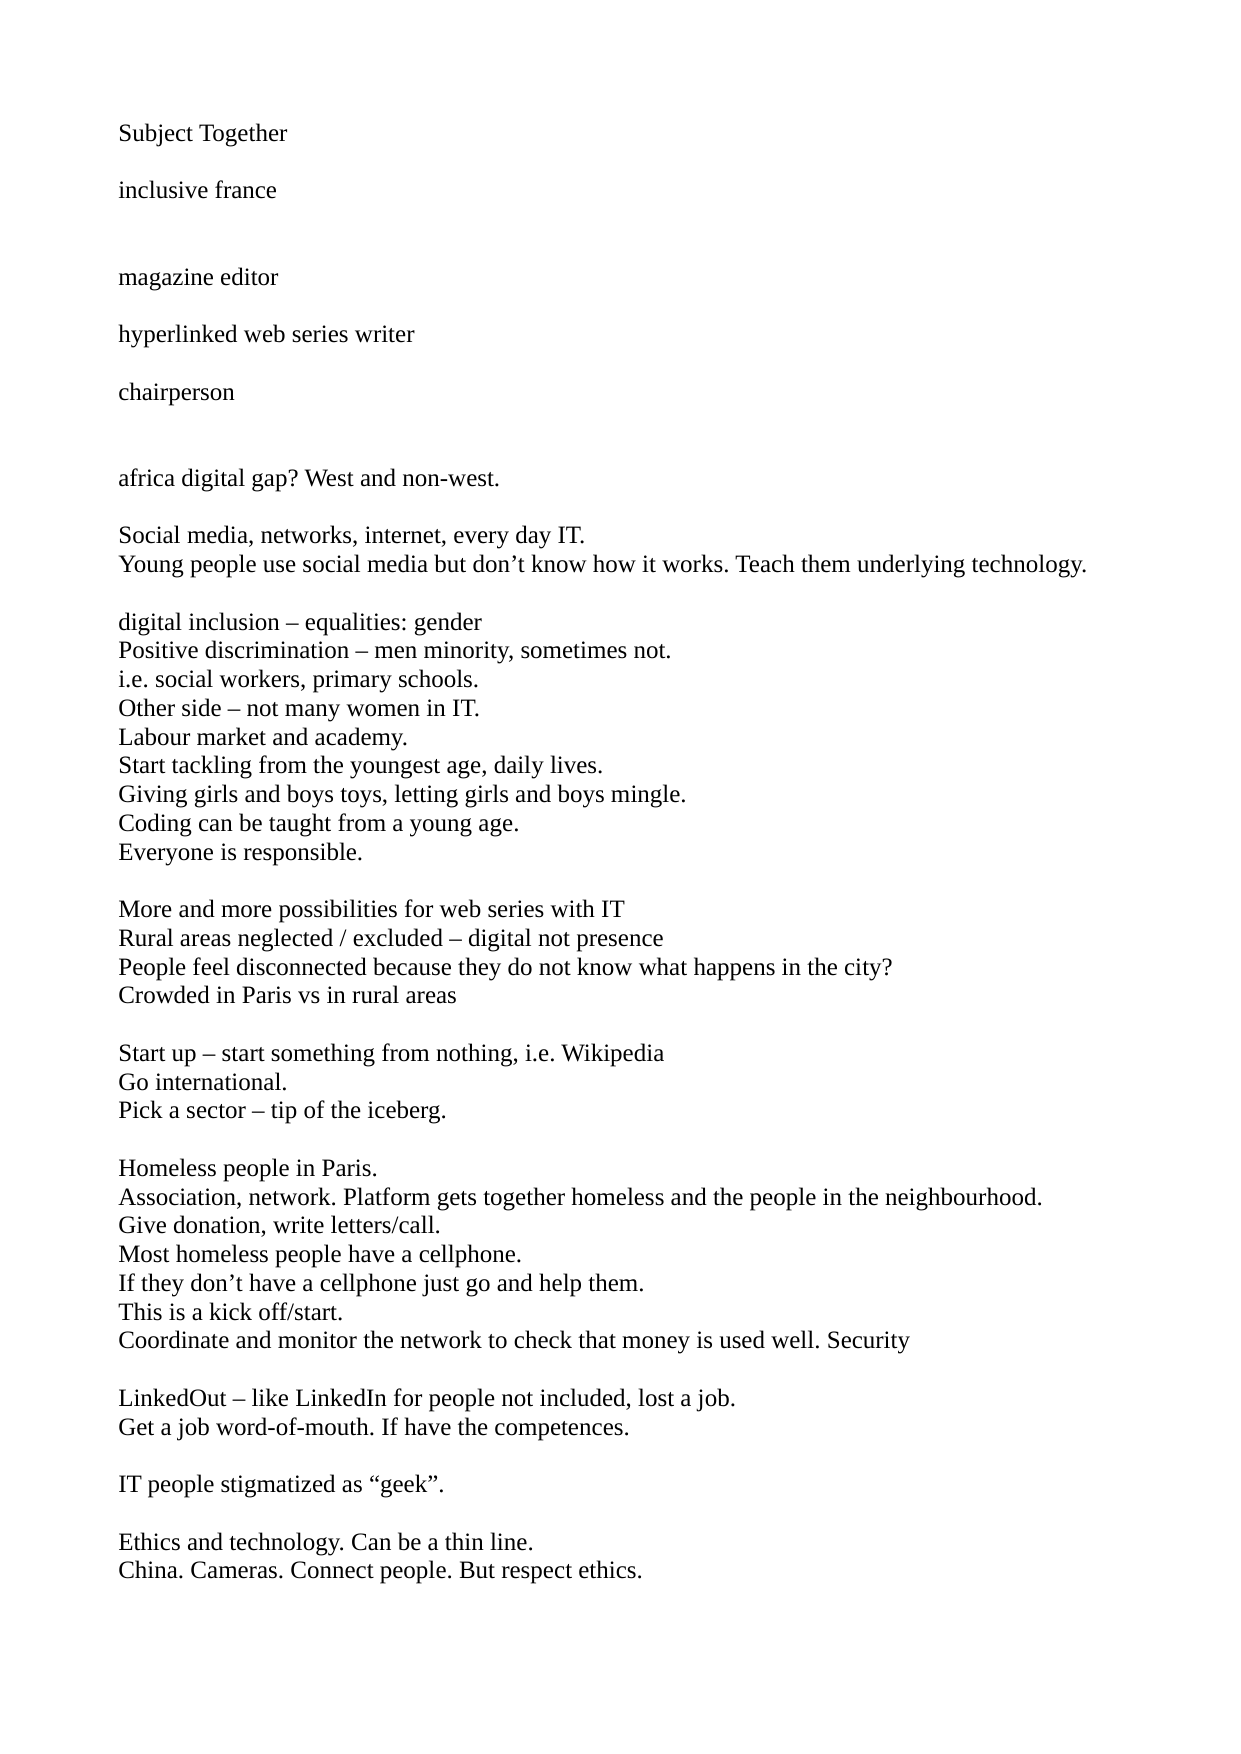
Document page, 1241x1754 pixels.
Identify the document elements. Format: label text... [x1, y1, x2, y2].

text Most homeless people have a cellphone. [118, 1239, 1122, 1268]
text Young people use social media but don’t know how it works. Teach them underlying technology. [118, 549, 1122, 578]
text Homeless people in Paris. [118, 1153, 1122, 1182]
text People feel disconnected because they do not know what happens in the city? [118, 952, 1122, 981]
text africa digital gap? West and non-west. [118, 463, 1122, 492]
text i.e. social workers, primary schools. [118, 664, 1122, 693]
text Coding can be taught from a young age. [118, 808, 1122, 837]
text Give donation, write letters/call. [118, 1211, 1122, 1239]
text Crowded in Paris vs in rural areas [118, 981, 1122, 1009]
text Coordinate and monitor the network to check that money is used well. Security [118, 1326, 1122, 1354]
text Go international. [118, 1067, 1122, 1096]
text If they don’t have a cellphone just go and help them. [118, 1268, 1122, 1297]
text Positive discrimination – men minority, sometimes not. [118, 636, 1122, 664]
text hyperlinked web series writer [118, 319, 1122, 348]
text Other side – not many women in IT. [118, 693, 1122, 722]
text More and more possibilities for web series with IT [118, 894, 1122, 923]
text Giving girls and boys toys, letting girls and boys mingle. [118, 779, 1122, 808]
text Association, network. Platform gets together homeless and the people in the neighbourhood. [118, 1182, 1122, 1211]
text digital inclusion – equalities: gender [118, 607, 1122, 636]
text Start up – start something from nothing, i.e. Wikipedia [118, 1038, 1122, 1067]
text Subject Together [118, 118, 1122, 147]
text IT people stigmatized as “geek”. [118, 1469, 1122, 1498]
text inclusive france [118, 176, 1122, 204]
text magazine editor [118, 262, 1122, 291]
text chairperson [118, 377, 1122, 406]
text Everyone is responsible. [118, 837, 1122, 866]
text Labour market and academy. [118, 722, 1122, 751]
text Pick a sector – tip of the iceberg. [118, 1096, 1122, 1124]
text This is a kick off/start. [118, 1297, 1122, 1326]
text Start tackling from the youngest age, daily lives. [118, 751, 1122, 779]
text Get a job word-of-mouth. If have the competences. [118, 1412, 1122, 1441]
text LinkedOut – like LinkedIn for people not included, lost a job. [118, 1383, 1122, 1412]
text Rural areas neglected / excluded – digital not presence [118, 923, 1122, 952]
text China. Cameras. Connect people. But respect ethics. [118, 1556, 1122, 1584]
text Social media, networks, internet, every day IT. [118, 521, 1122, 549]
text Ethics and technology. Can be a thin line. [118, 1527, 1122, 1556]
